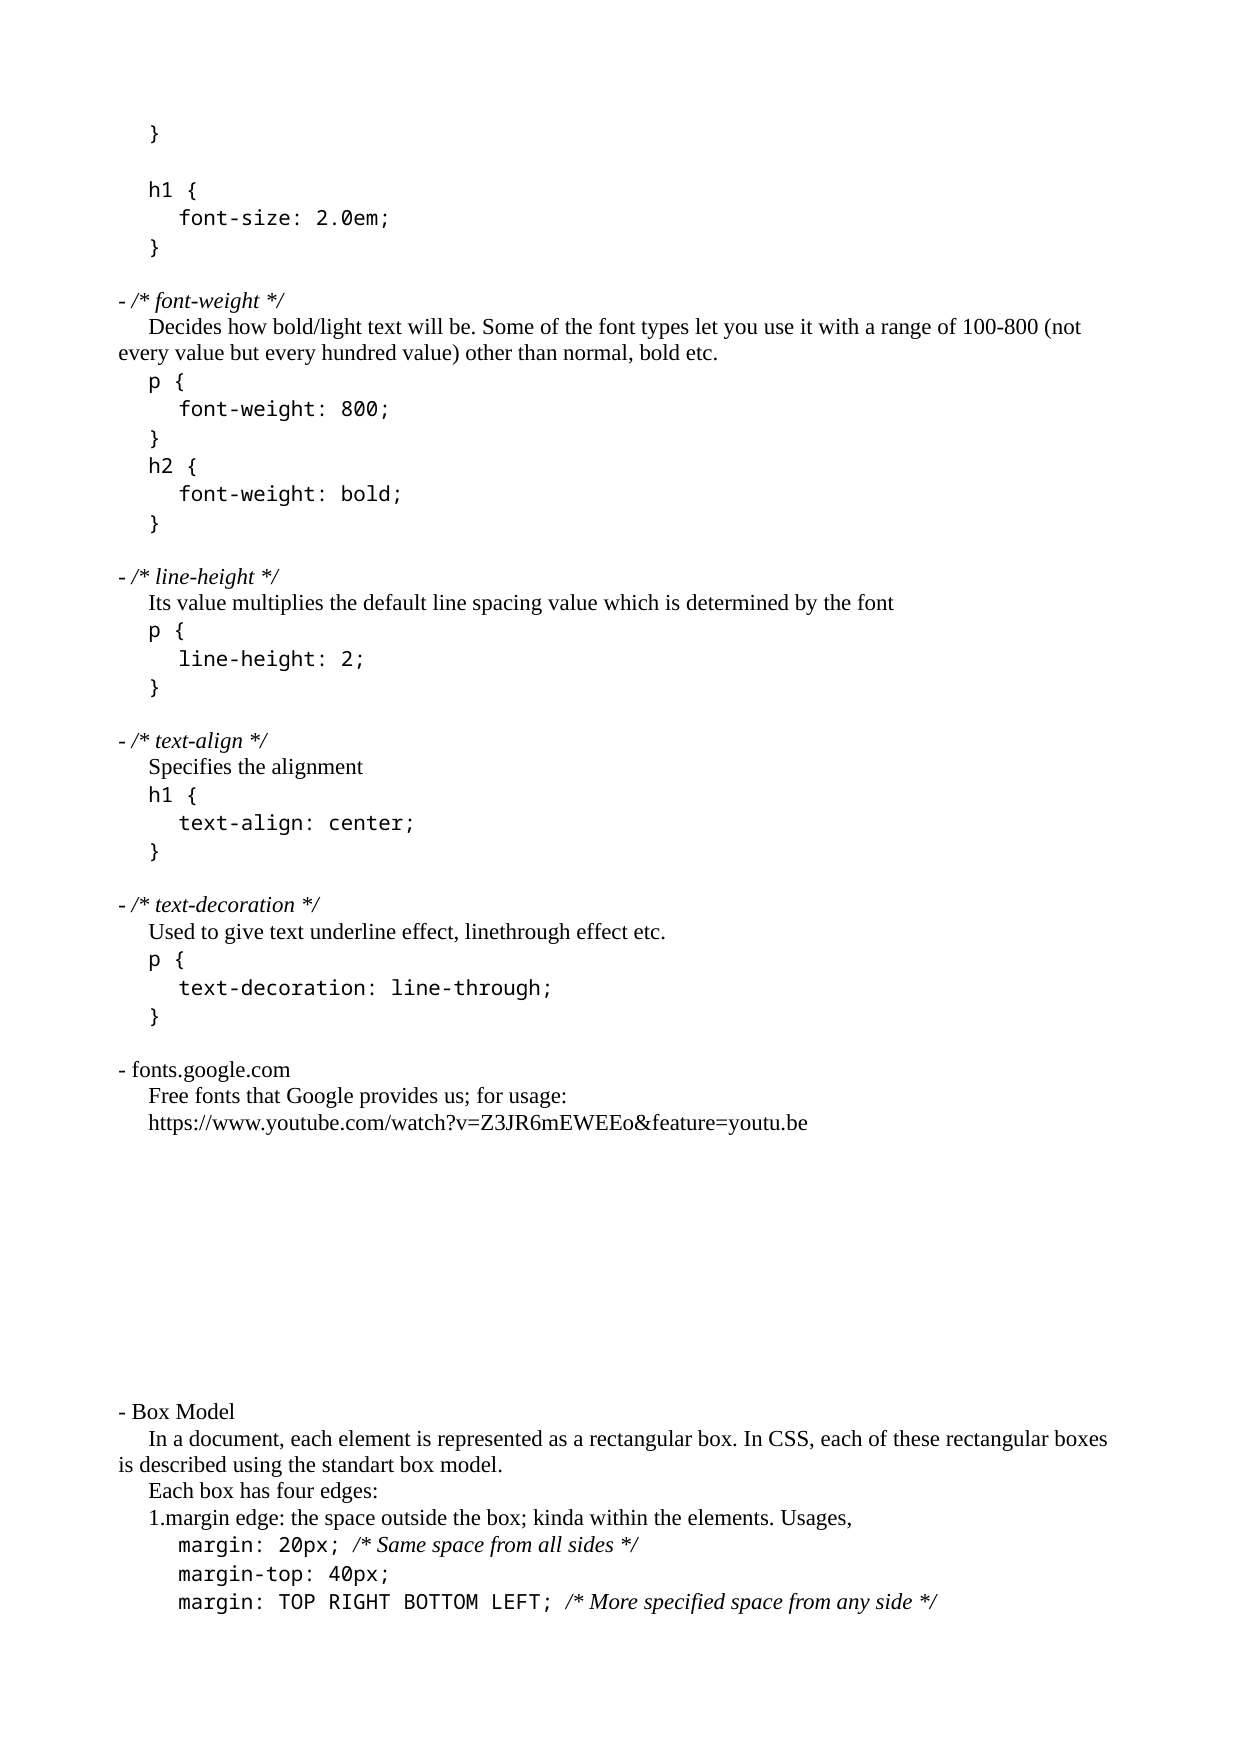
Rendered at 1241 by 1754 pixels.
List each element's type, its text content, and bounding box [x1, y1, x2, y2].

text margin: TOP RIGHT BOTTOM LEFT; /* More specified space from any side */ [118, 1587, 1122, 1616]
text font-weight: bold; [118, 479, 1122, 508]
text Used to give text underline effect, linethrough effect etc. [118, 918, 1122, 944]
text h1 { [118, 175, 1122, 203]
text - /* font-weight */ [118, 287, 1122, 313]
text - fonts.google.com [118, 1056, 1122, 1082]
text line-height: 2; [118, 644, 1122, 672]
text - /* text-decoration */ [118, 891, 1122, 918]
text } [118, 423, 1122, 451]
text Specifies the alignment [118, 753, 1122, 780]
text https://www.youtube.com/watch?v=Z3JR6mEWEEo&feature=youtu.be [118, 1108, 1122, 1135]
text - /* line-height */ [118, 563, 1122, 589]
text margin-top: 40px; [118, 1559, 1122, 1587]
text } [118, 508, 1122, 536]
text p { [118, 366, 1122, 394]
text - /* text-align */ [118, 727, 1122, 753]
text p { [118, 944, 1122, 973]
text Free fonts that Google provides us; for usage: [118, 1082, 1122, 1108]
text 1.margin edge: the space outside the box; kinda within the elements. Usages, [118, 1504, 1122, 1530]
text Each box has four edges: [118, 1477, 1122, 1504]
text } [118, 1001, 1122, 1029]
text margin: 20px; /* Same space from all sides */ [118, 1530, 1122, 1559]
text Decides how bold/light text will be. Some of the font types let you use it with a range of 100-800 (not every value but every hundred value) other than normal, bold etc. [118, 313, 1122, 366]
text } [118, 672, 1122, 701]
text font-size: 2.0em; [118, 203, 1122, 232]
text text-align: center; [118, 808, 1122, 837]
text text-decoration: line-through; [118, 973, 1122, 1001]
text h1 { [118, 780, 1122, 808]
text p { [118, 615, 1122, 644]
text font-weight: 800; [118, 394, 1122, 423]
text In a document, each element is represented as a rectangular box. In CSS, each of these rectangular boxes is described using the standart box model. [118, 1425, 1122, 1477]
text Its value multiplies the default line spacing value which is determined by the font [118, 589, 1122, 615]
text - Box Model [118, 1398, 1122, 1425]
text } [118, 837, 1122, 865]
text } [118, 232, 1122, 260]
text } [118, 118, 1122, 147]
text h2 { [118, 451, 1122, 479]
